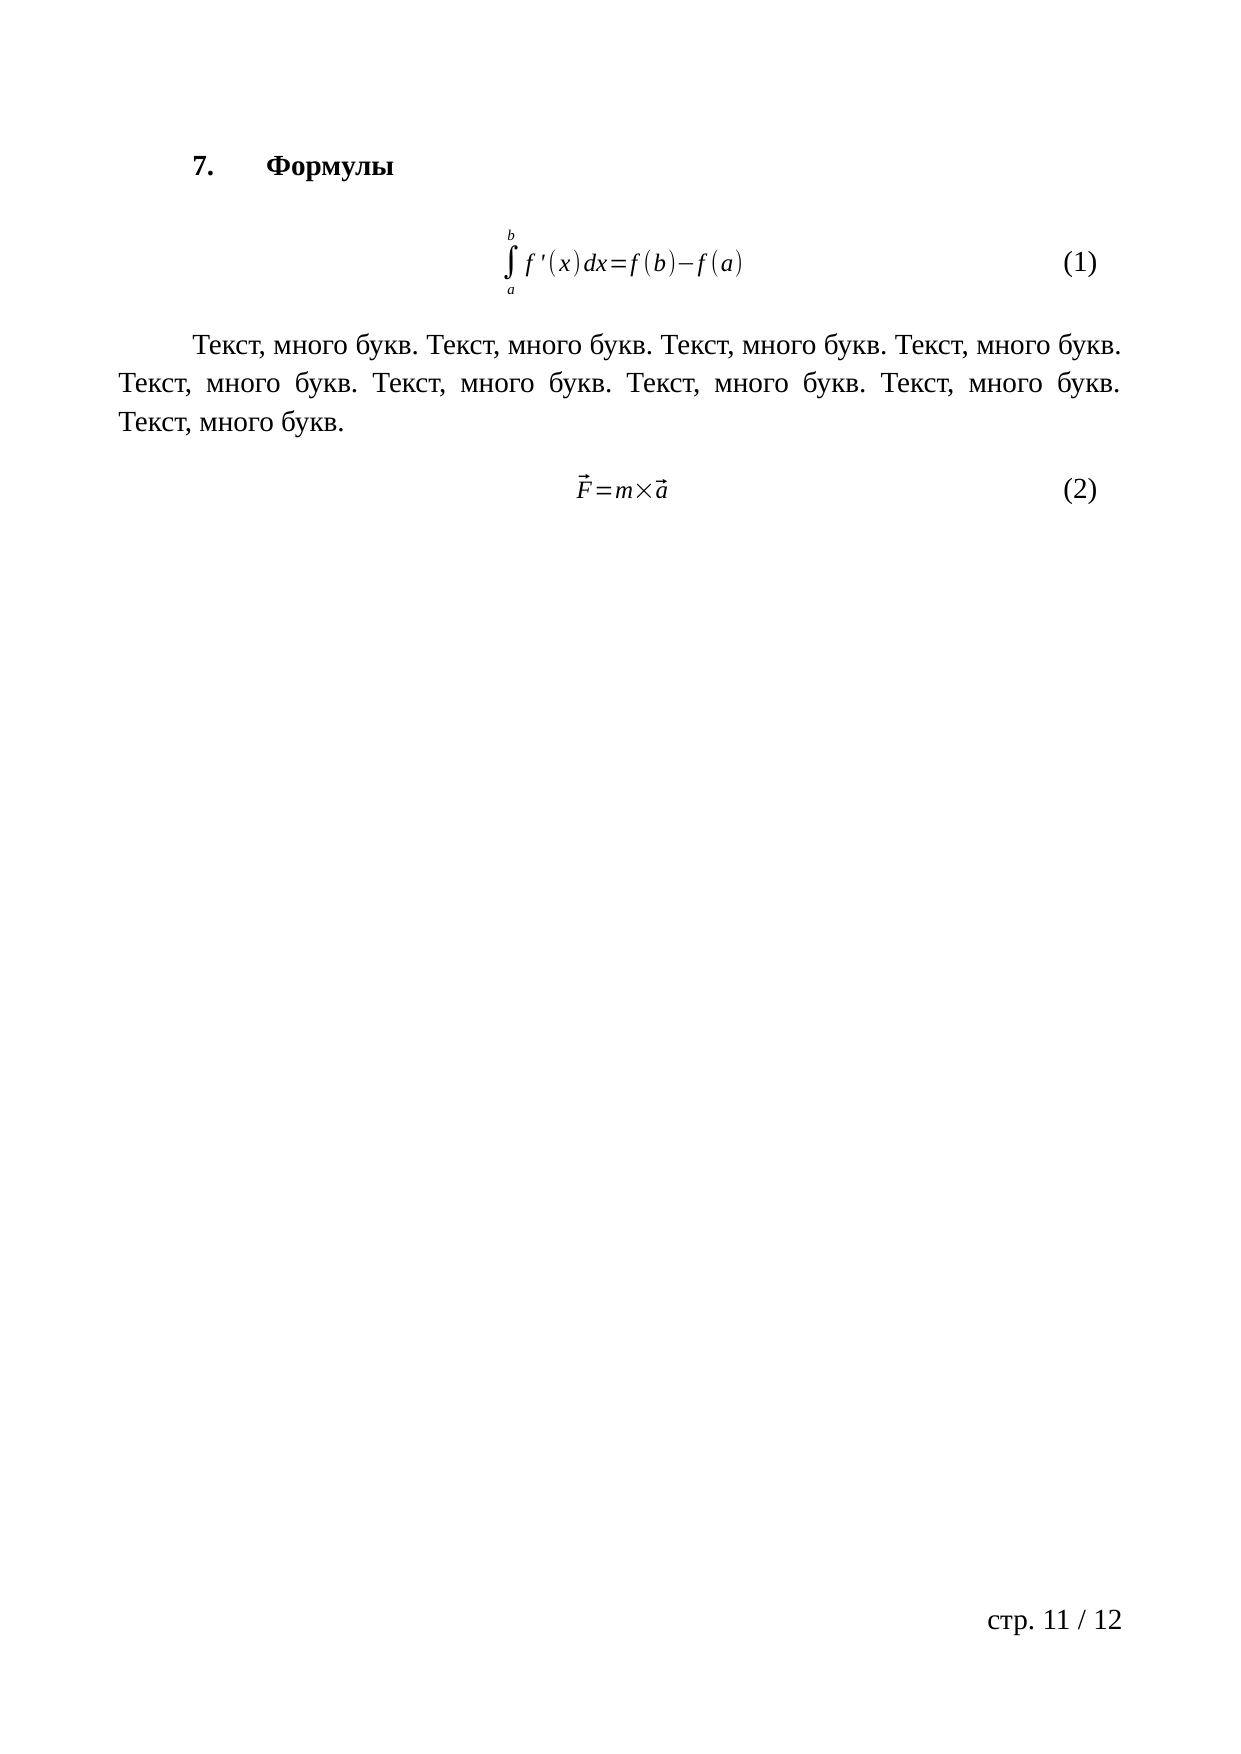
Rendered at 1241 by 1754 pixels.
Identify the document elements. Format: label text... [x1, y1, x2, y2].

text (2) [112, 472, 1122, 505]
subtitle Формулы [118, 148, 1122, 181]
text Текст, много букв. Текст, много букв. Текст, много букв. Текст, много букв. Текст, много букв. Текст, много букв. Текст, много букв. Текст, много букв. Текст, много букв. [118, 327, 1122, 438]
text (1) [112, 227, 1122, 298]
